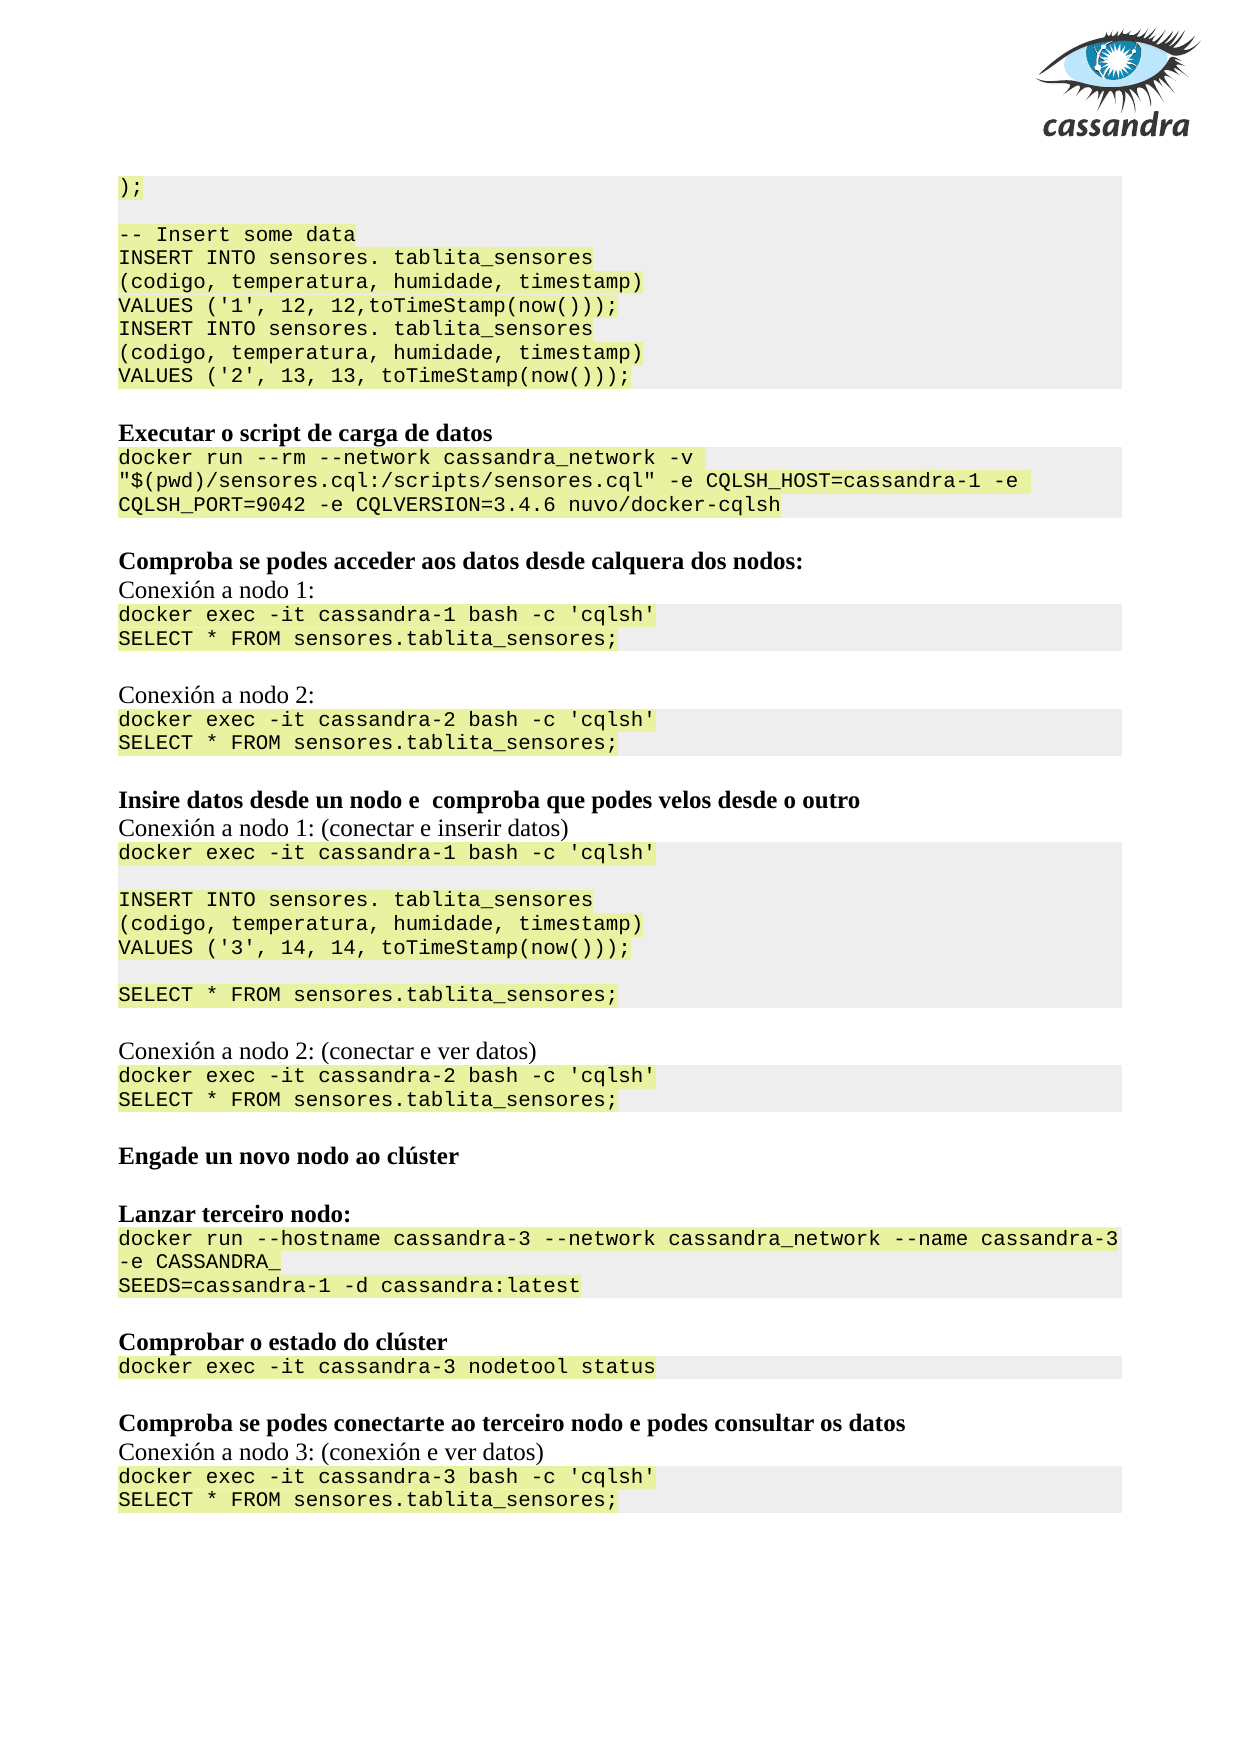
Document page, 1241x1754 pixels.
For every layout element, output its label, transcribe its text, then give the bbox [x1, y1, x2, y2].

text SELECT * FROM sensores.tablita_sensores; [118, 984, 1122, 1008]
text ); [118, 176, 1122, 200]
text docker exec -it cassandra-3 bash -c 'cqlsh' [118, 1466, 1122, 1489]
text -- Insert some data [118, 224, 1122, 247]
text docker exec -it cassandra-1 bash -c 'cqlsh' [118, 604, 1122, 627]
text Insire datos desde un nodo e comproba que podes velos desde o outro [118, 785, 1122, 813]
text Conexión a nodo 3: (conexión e ver datos) [118, 1437, 1122, 1466]
text Executar o script de carga de datos [118, 418, 1122, 447]
text VALUES ('3', 14, 14, toTimeStamp(now())); [118, 937, 1122, 960]
text docker run --rm --network cassandra_network -v "$(pwd)/sensores.cql:/scripts/sensores.cql" -e CQLSH_HOST=cassandra-1 -e CQLSH_PORT=9042 -e CQLVERSION=3.4.6 nuvo/docker-cqlsh [118, 447, 1122, 518]
text Engade un novo nodo ao clúster [118, 1141, 1122, 1170]
text SELECT * FROM sensores.tablita_sensores; [118, 732, 1122, 756]
text SELECT * FROM sensores.tablita_sensores; [118, 627, 1122, 651]
text docker exec -it cassandra-2 bash -c 'cqlsh' [118, 1065, 1122, 1089]
text docker run --hostname cassandra-3 --network cassandra_network --name cassandra-3 -e CASSANDRA_ [118, 1227, 1122, 1275]
text INSERT INTO sensores. tablita_sensores [118, 247, 1122, 271]
text (codigo, temperatura, humidade, timestamp) [118, 342, 1122, 366]
text Conexión a nodo 2: (conectar e ver datos) [118, 1036, 1122, 1065]
text VALUES ('1', 12, 12,toTimeStamp(now())); [118, 294, 1122, 318]
text docker exec -it cassandra-2 bash -c 'cqlsh' [118, 709, 1122, 732]
text docker exec -it cassandra-3 nodetool status [118, 1356, 1122, 1379]
text Comprobar o estado do clúster [118, 1327, 1122, 1356]
text Lanzar terceiro nodo: [118, 1199, 1122, 1227]
text Comproba se podes acceder aos datos desde calquera dos nodos: [118, 546, 1122, 575]
text SELECT * FROM sensores.tablita_sensores; [118, 1489, 1122, 1513]
text INSERT INTO sensores. tablita_sensores [118, 318, 1122, 342]
text Comproba se podes conectarte ao terceiro nodo e podes consultar os datos [118, 1408, 1122, 1437]
text INSERT INTO sensores. tablita_sensores [118, 889, 1122, 913]
text Conexión a nodo 2: [118, 680, 1122, 709]
text Conexión a nodo 1: [118, 575, 1122, 604]
text VALUES ('2', 13, 13, toTimeStamp(now())); [118, 366, 1122, 389]
text SELECT * FROM sensores.tablita_sensores; [118, 1089, 1122, 1112]
text (codigo, temperatura, humidade, timestamp) [118, 913, 1122, 937]
text SEEDS=cassandra-1 -d cassandra:latest [118, 1275, 1122, 1298]
text (codigo, temperatura, humidade, timestamp) [118, 271, 1122, 294]
text Conexión a nodo 1: (conectar e inserir datos) [118, 813, 1122, 842]
text docker exec -it cassandra-1 bash -c 'cqlsh' [118, 842, 1122, 866]
